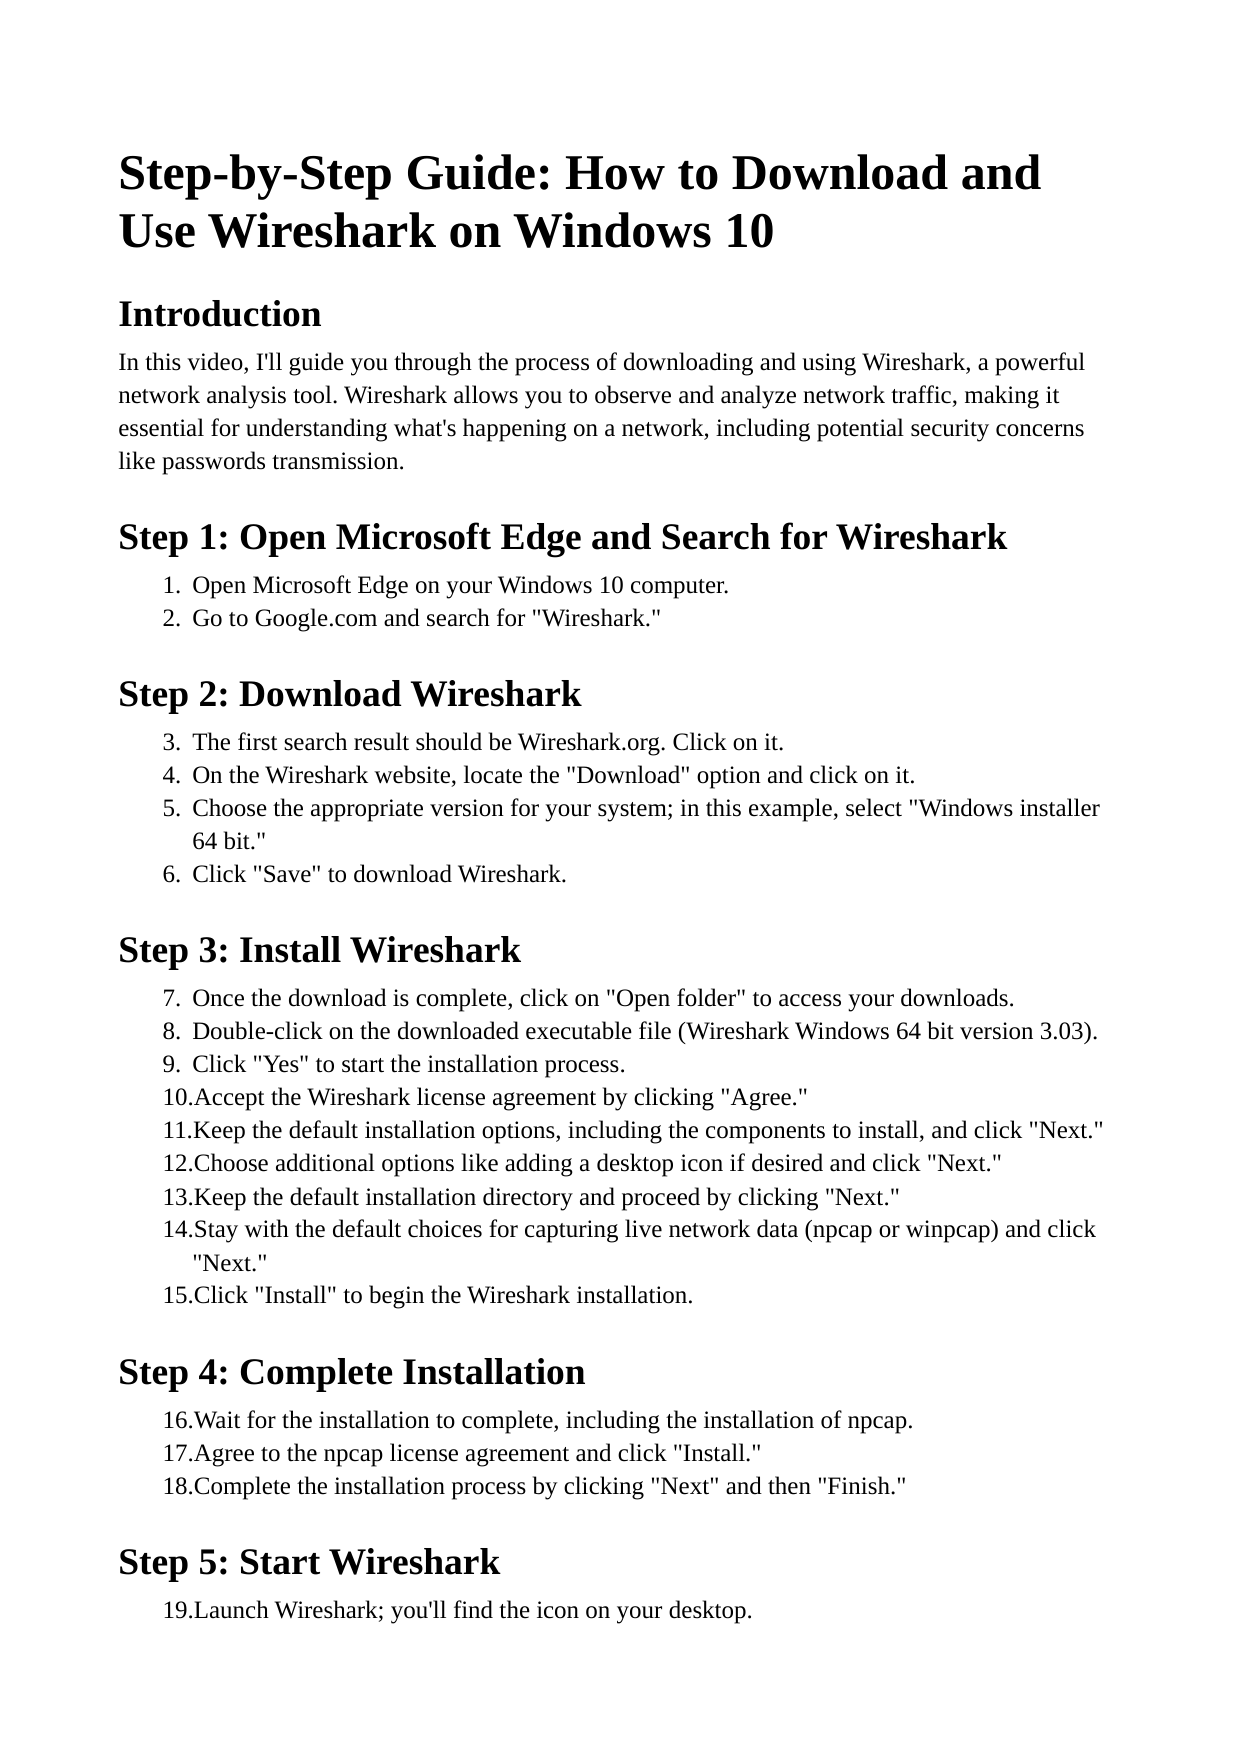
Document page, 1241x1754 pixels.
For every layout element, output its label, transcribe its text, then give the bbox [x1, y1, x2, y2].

list Launch Wireshark; you'll find the icon on your desktop. [162, 1595, 1122, 1623]
list Choose additional options like adding a desktop icon if desired and click "Next." [162, 1148, 1122, 1177]
text In this video, I'll guide you through the process of downloading and using Wireshark, a powerful network analysis tool. Wireshark allows you to observe and analyze network traffic, making it essential for understanding what's happening on a network, including potential security concerns like passwords transmission. [118, 347, 1122, 475]
subtitle Introduction [118, 291, 1122, 334]
list Keep the default installation options, including the components to install, and click "Next." [162, 1116, 1122, 1144]
list Accept the Wireshark license agreement by clicking "Agree." [162, 1082, 1122, 1111]
subtitle Step 3: Install Wireshark [118, 928, 1122, 971]
subtitle Step 4: Complete Installation [118, 1349, 1122, 1392]
list Double-click on the downloaded executable file (Wireshark Windows 64 bit version 3.03). [162, 1016, 1122, 1045]
subtitle Step 5: Start Wireshark [118, 1539, 1122, 1582]
list Stay with the default choices for capturing live network data (npcap or winpcap) and click "Next." [162, 1214, 1122, 1276]
subtitle Step 2: Download Wireshark [118, 672, 1122, 715]
list Choose the appropriate version for your system; in this example, select "Windows installer 64 bit." [162, 793, 1122, 855]
list Open Microsoft Edge on your Windows 10 computer. [162, 570, 1122, 599]
list Once the download is complete, click on "Open folder" to access your downloads. [162, 983, 1122, 1012]
list Keep the default installation directory and proceed by clicking "Next." [162, 1182, 1122, 1210]
list Go to Google.com and search for "Wireshark." [162, 603, 1122, 632]
list The first search result should be Wireshark.org. Click on it. [162, 727, 1122, 756]
list Wait for the installation to complete, including the installation of npcap. [162, 1405, 1122, 1433]
list Click "Install" to begin the Wireshark installation. [162, 1281, 1122, 1309]
list Click "Yes" to start the installation process. [162, 1049, 1122, 1078]
list Click "Save" to download Wireshark. [162, 859, 1122, 888]
subtitle Step 1: Open Microsoft Edge and Search for Wireshark [118, 514, 1122, 558]
list On the Wireshark website, locate the "Download" option and click on it. [162, 760, 1122, 789]
list Complete the installation process by clicking "Next" and then "Finish." [162, 1471, 1122, 1499]
list Agree to the npcap license agreement and click "Install." [162, 1438, 1122, 1466]
subtitle Step-by-Step Guide: How to Download and Use Wireshark on Windows 10 [118, 143, 1122, 258]
